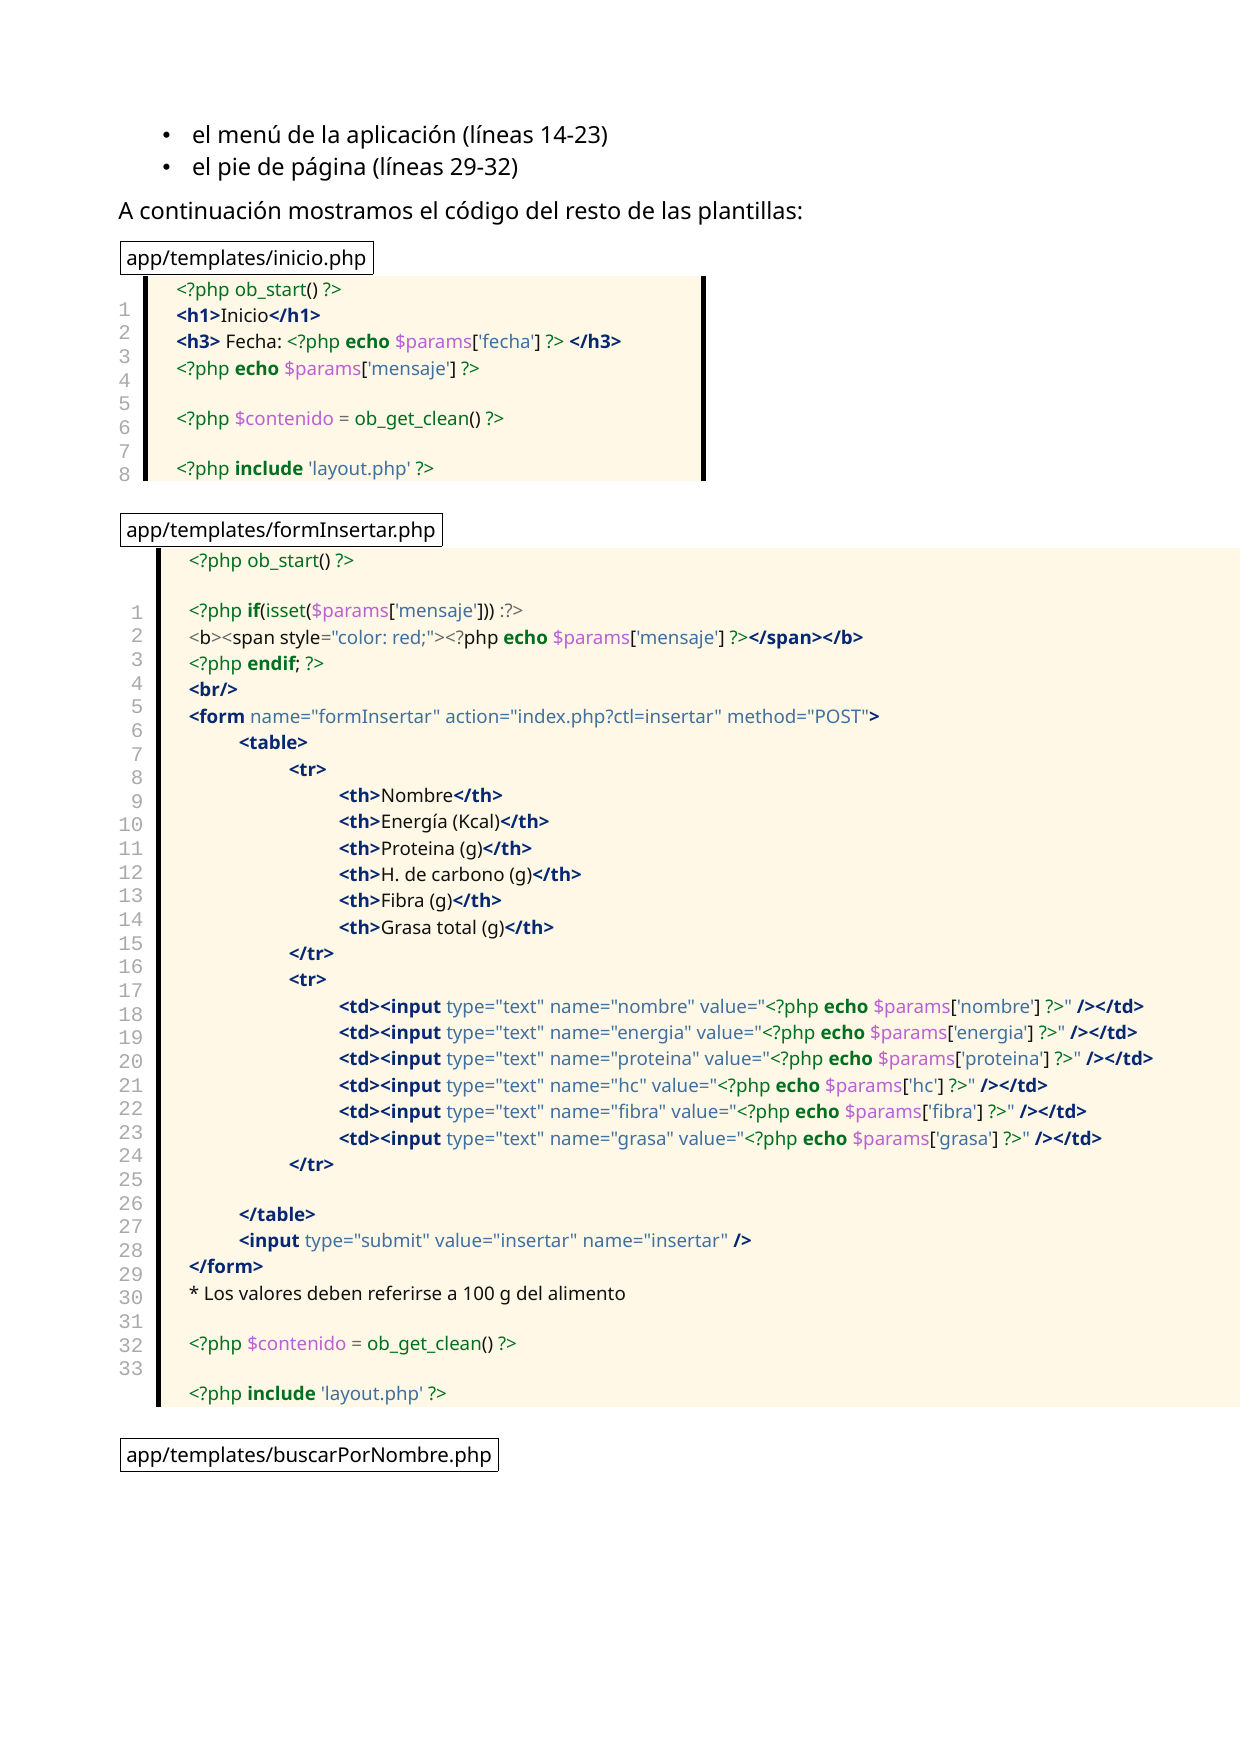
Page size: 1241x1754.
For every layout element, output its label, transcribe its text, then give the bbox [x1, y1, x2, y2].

text A continuación mostramos el código del resto de las plantillas: [118, 194, 1122, 227]
list el pie de página (líneas 29-32) [162, 150, 1122, 182]
table_header 1 2 3 4 5 6 7 8 9 10 11 12 13 14 15 16 17 18 19 20 21 22 23 24 25 26 27 28 29 30 31 32 33 [118, 548, 156, 1436]
table_header <?php ob_start() ?> <h1>Inicio</h1> <h3> Fecha: <?php echo $params['fecha'] ?> </h3> <?php echo $params['mensaje'] ?> <?php $contenido = ob_get_clean() ?> <?php include 'layout.php' ?> [143, 481, 706, 511]
table_header 1 2 3 4 5 6 7 8 [118, 276, 143, 511]
text app/templates/inicio.php [121, 242, 373, 274]
text app/templates/formInsertar.php [121, 514, 442, 546]
text app/templates/buscarPorNombre.php [121, 1439, 498, 1471]
text [374, 241, 1121, 274]
table_header <?php ob_start() ?> <?php if(isset($params['mensaje'])) :?> <b><span style="color: red;"><?php echo $params['mensaje'] ?></span></b> <?php endif; ?> <br/> <form name="formInsertar" action="index.php?ctl=insertar" method="POST"> <table> <tr> <th>Nombre</th> <th>Energía (Kcal)</th> <th>Proteina (g)</th> <th>H. de carbono (g)</th> <th>Fibra (g)</th> <th>Grasa total (g)</th> </tr> <tr> <td><input type="text" name="nombre" value="<?php echo $params['nombre'] ?>" /></td> <td><input type="text" name="energia" value="<?php echo $params['energia'] ?>" /></td> <td><input type="text" name="proteina" value="<?php echo $params['proteina'] ?>" /></td> <td><input type="text" name="hc" value="<?php echo $params['hc'] ?>" /></td> <td><input type="text" name="fibra" value="<?php echo $params['fibra'] ?>" /></td> <td><input type="text" name="grasa" value="<?php echo $params['grasa'] ?>" /></td> </tr> </table> <input type="submit" value="insertar" name="insertar" /> </form> * Los valores deben referirse a 100 g del alimento <?php $contenido = ob_get_clean() ?> <?php include 'layout.php' ?> [156, 1407, 1240, 1436]
text [499, 1438, 1121, 1471]
text [443, 512, 1121, 546]
list el menú de la aplicación (líneas 14-23) [162, 118, 1122, 150]
